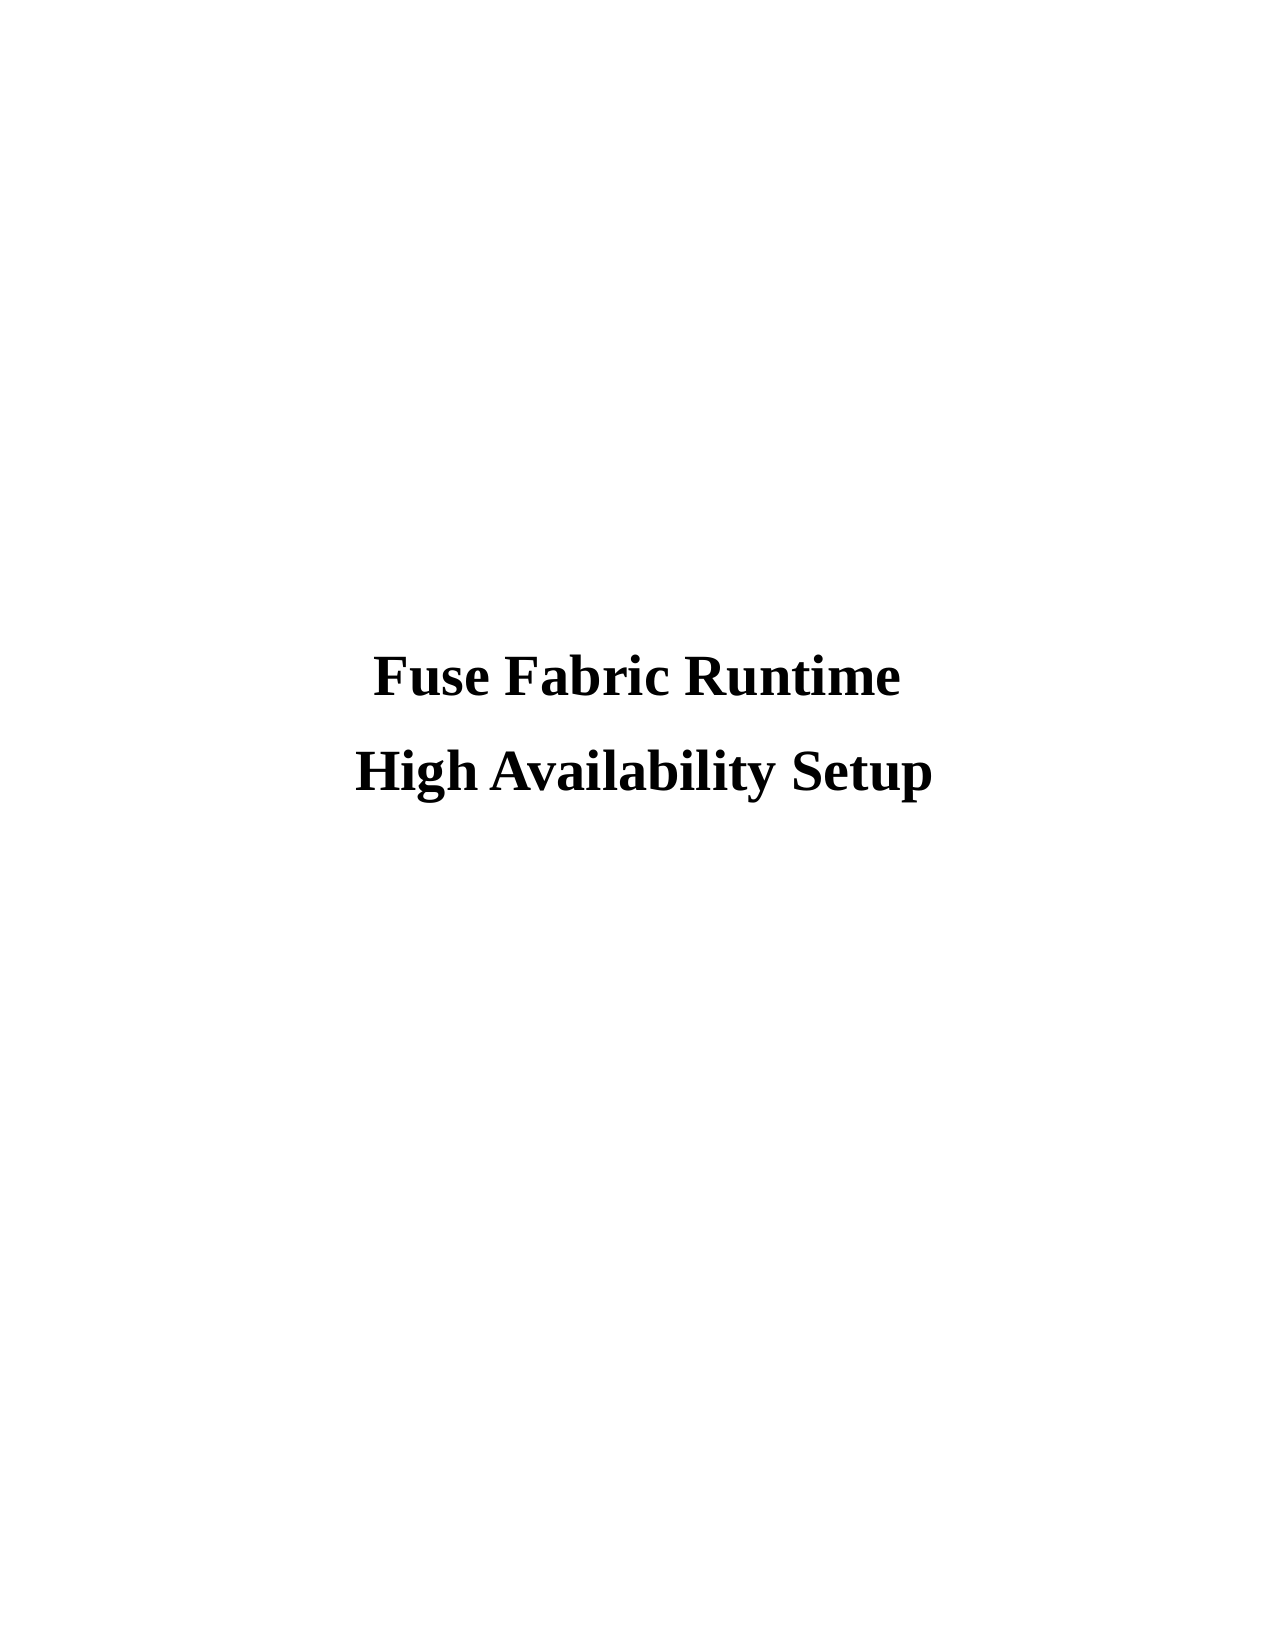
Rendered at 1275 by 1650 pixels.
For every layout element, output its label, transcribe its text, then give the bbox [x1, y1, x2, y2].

text High Availability Setup [118, 736, 1157, 803]
text Fuse Fabric Runtime [118, 641, 1157, 708]
